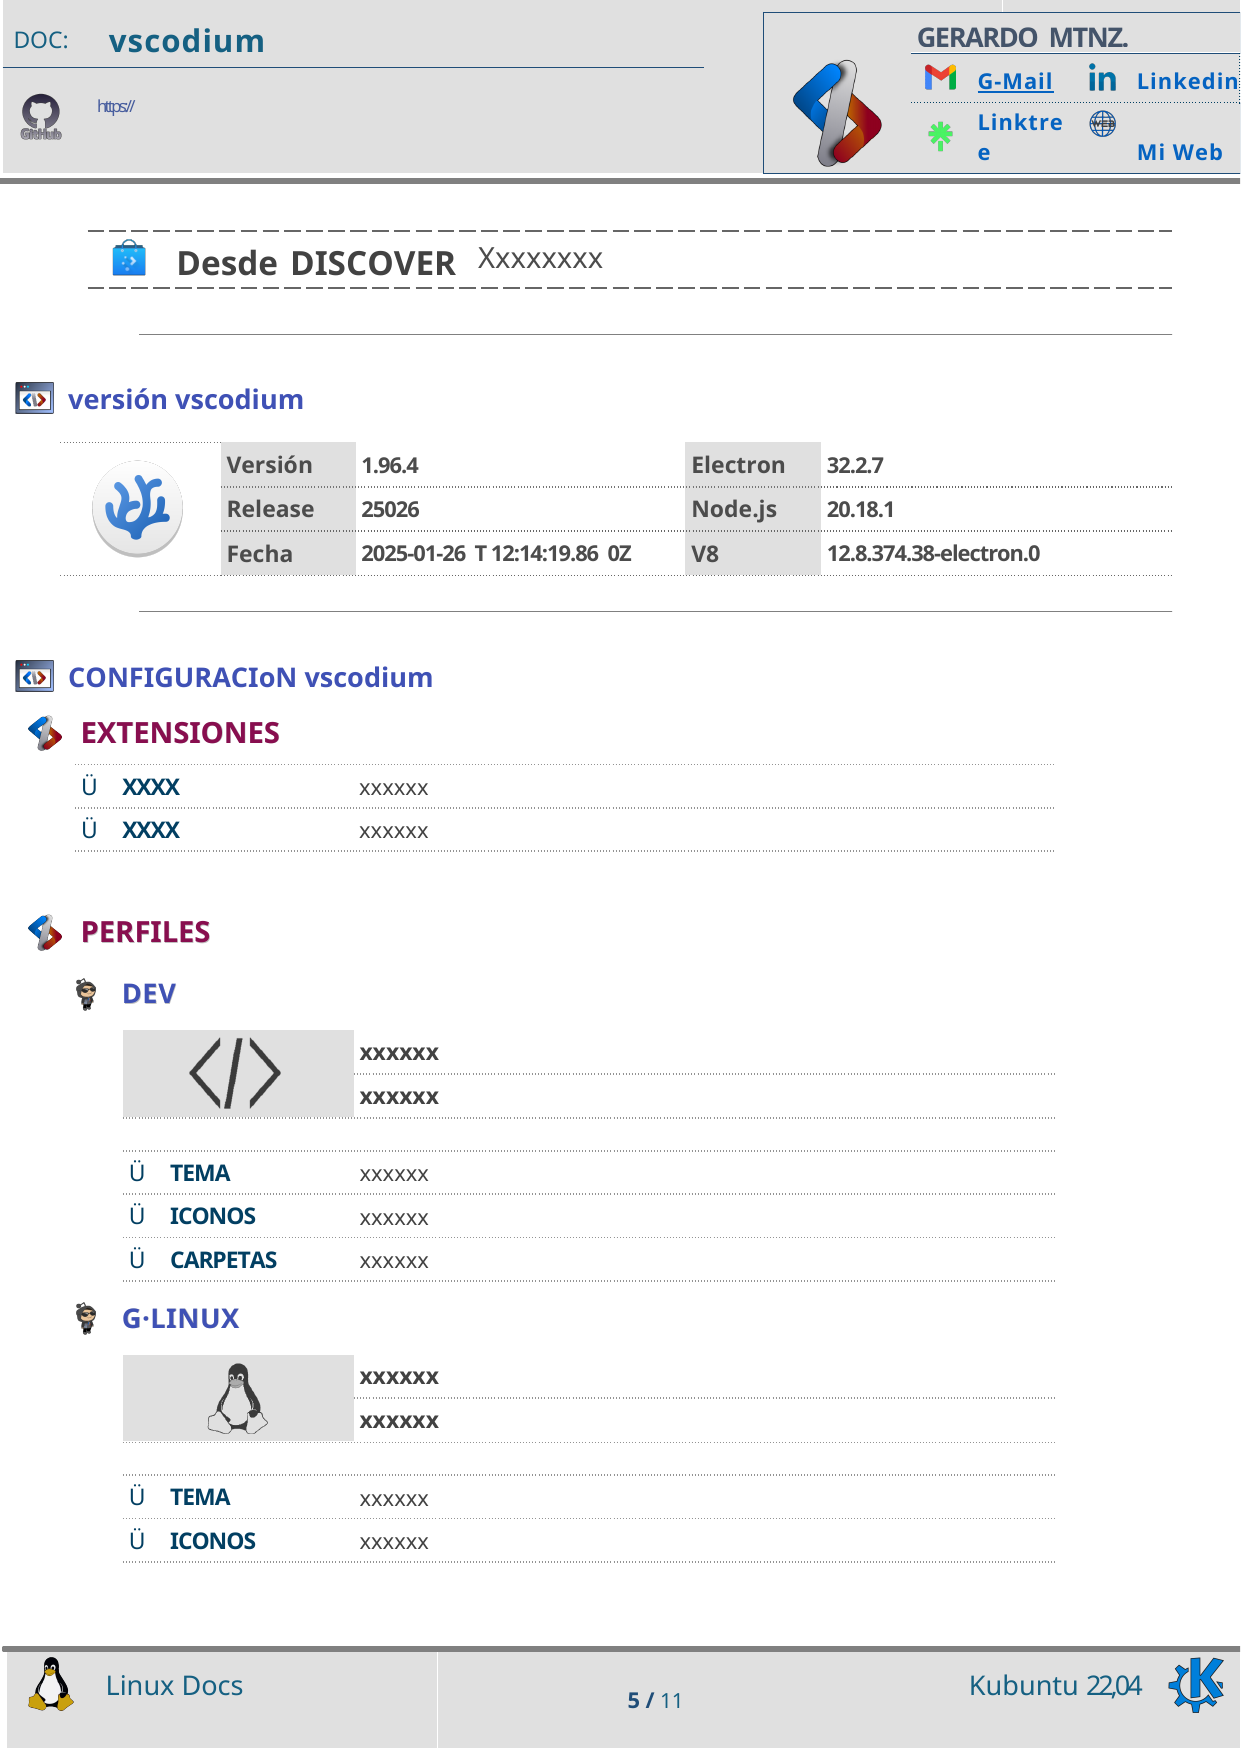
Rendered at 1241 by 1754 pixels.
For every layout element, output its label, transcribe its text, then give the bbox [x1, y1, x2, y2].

picture [28, 914, 62, 951]
table_cell Node.js [685, 486, 821, 530]
table_cell xxxxxx [353, 807, 1056, 850]
table_cell 2025-01-26 T 12:14:19.86 0Z [356, 530, 685, 575]
table_cell ICONOS [123, 1518, 354, 1561]
table_header xxxxxx [354, 1474, 1056, 1518]
table_cell CARPETAS [123, 1237, 354, 1280]
table_header 32.2.7 [821, 442, 1171, 486]
table_cell xxxxxx [354, 1237, 1056, 1280]
picture [69, 978, 103, 1011]
table_header [123, 1355, 354, 1441]
table_header TEMA [123, 1474, 354, 1518]
table_cell Xxxxxxxx [472, 230, 1172, 287]
table_cell [472, 287, 1172, 299]
picture [1086, 61, 1119, 94]
picture [924, 61, 957, 94]
picture [12, 89, 70, 144]
table_cell [88, 230, 170, 287]
table_cell ICONOS [123, 1193, 354, 1237]
picture [107, 238, 150, 280]
picture [925, 121, 956, 152]
table_cell Release [221, 486, 356, 530]
table_header xxxxxx [354, 1355, 1056, 1397]
table_header TEMA [123, 1150, 354, 1193]
table_header 1.96.4 [356, 442, 685, 486]
table_header Versión [221, 442, 356, 486]
table_cell V8 [685, 530, 821, 575]
picture [15, 660, 54, 692]
table_cell Fecha [221, 530, 356, 575]
table_cell XXXX [75, 807, 353, 850]
table_header xxxxxx [354, 1150, 1056, 1193]
picture [783, 53, 891, 167]
subtitle Dev [68, 975, 1172, 1012]
picture [69, 1302, 103, 1335]
table_header xxxxxx [353, 764, 1056, 807]
table_cell xxxxxx [354, 1518, 1056, 1561]
table_cell Desde DISCOVER [170, 230, 472, 287]
table_cell [170, 287, 472, 299]
subtitle CONFIGURACIoN vscodium [15, 658, 1172, 695]
picture [89, 459, 186, 559]
picture [15, 382, 54, 414]
table_cell 25026 [356, 486, 685, 530]
picture [187, 1037, 284, 1110]
subtitle Extensiones [27, 712, 1172, 752]
table_cell xxxxxx [354, 1193, 1056, 1237]
subtitle G·linux [68, 1299, 1172, 1336]
table_cell 12.8.374.38-electron.0 [821, 530, 1171, 575]
table_header [60, 442, 221, 575]
picture [1166, 1655, 1226, 1715]
table_header [123, 1030, 354, 1117]
table_header Electron [685, 442, 821, 486]
picture [1086, 107, 1119, 140]
picture [20, 1655, 80, 1715]
picture [196, 1361, 275, 1434]
picture [28, 715, 62, 751]
table_cell [88, 287, 170, 299]
subtitle versión vscodium [15, 381, 1172, 417]
table_cell 20.18.1 [821, 486, 1171, 530]
subtitle Perfiles [27, 911, 1172, 951]
table_header XXXX [75, 764, 353, 807]
table_cell xxxxxx [354, 1073, 1056, 1117]
table_header xxxxxx [354, 1030, 1056, 1073]
table_cell xxxxxx [354, 1397, 1056, 1441]
